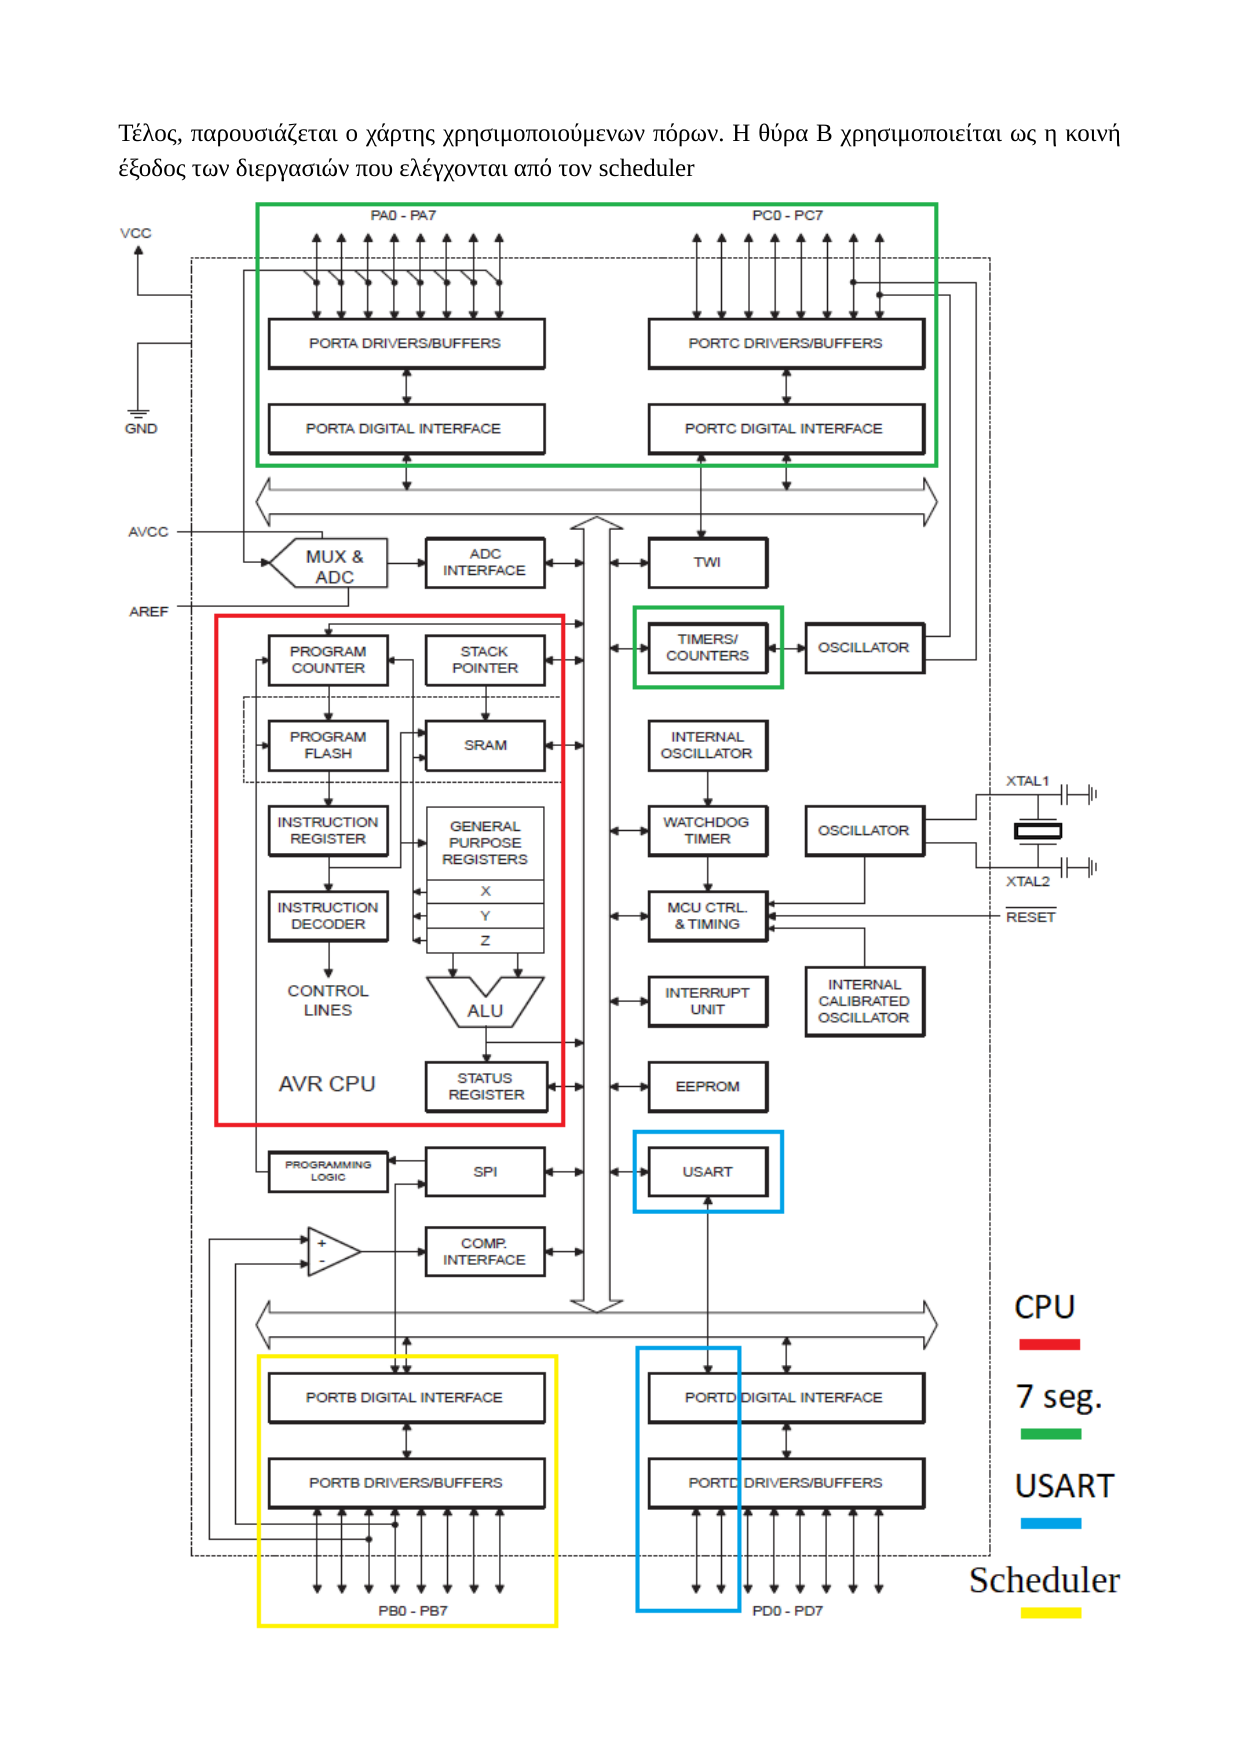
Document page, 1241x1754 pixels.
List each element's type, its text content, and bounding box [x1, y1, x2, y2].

text Τέλος, παρουσιάζεται ο χάρτης χρησιμοποιούμενων πόρων. Η θύρα Β χρησιμοποιείται ως η κοινή έξοδος των διεργασιών που ελέγχονται από τον scheduler [118, 118, 1122, 181]
picture [118, 201, 1123, 1631]
